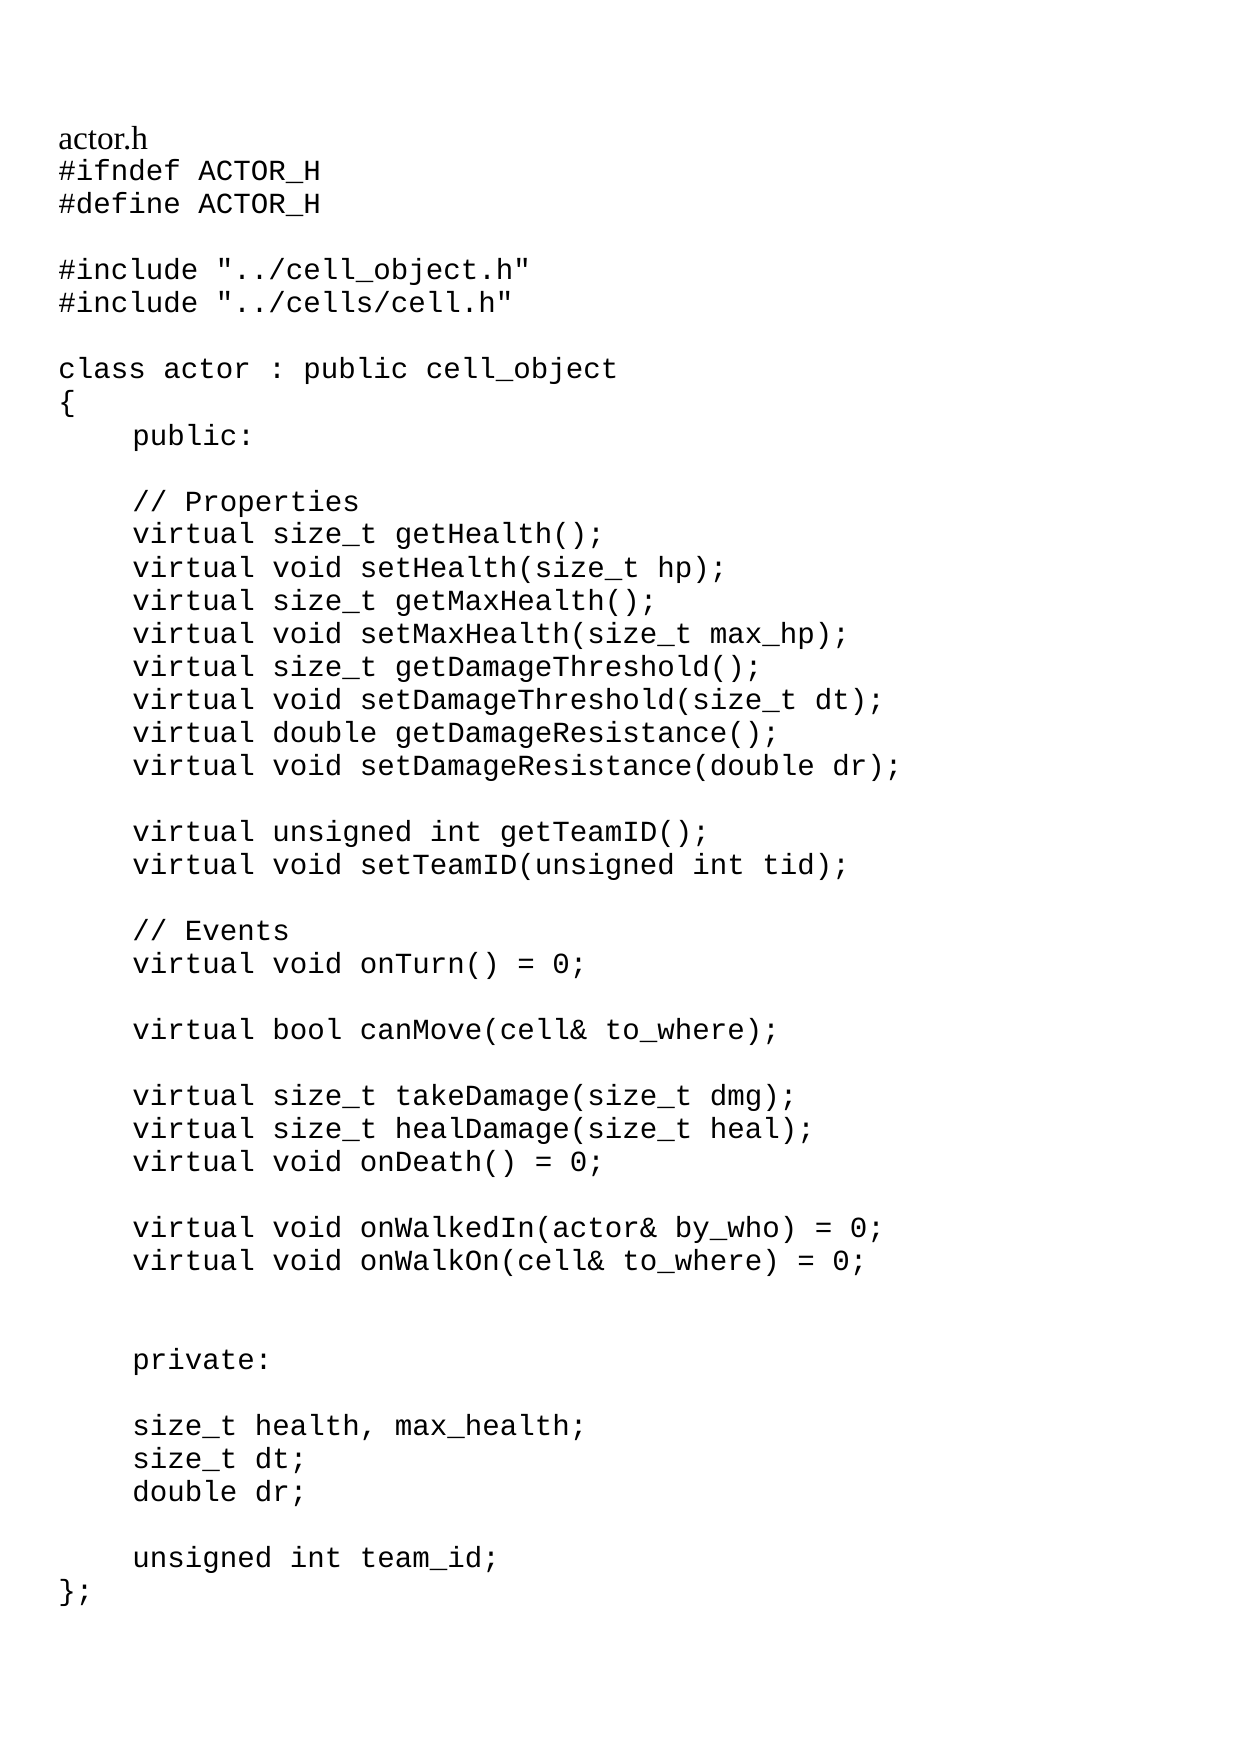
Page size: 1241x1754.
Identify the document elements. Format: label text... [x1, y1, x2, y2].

text virtual void setHealth(size_t hp); [58, 553, 1122, 586]
text #include "../cells/cell.h" [58, 288, 1122, 322]
text virtual void onDeath() = 0; [58, 1147, 1122, 1180]
text virtual void onTurn() = 0; [58, 949, 1122, 982]
text public: [58, 421, 1122, 454]
text unsigned int team_id; [58, 1543, 1122, 1576]
text virtual double getDamageResistance(); [58, 718, 1122, 751]
text private: [58, 1345, 1122, 1378]
text // Properties [58, 487, 1122, 520]
text virtual size_t getHealth(); [58, 520, 1122, 553]
text double dr; [58, 1477, 1122, 1510]
text class actor : public cell_object [58, 354, 1122, 388]
text virtual size_t getMaxHealth(); [58, 586, 1122, 619]
text size_t health, max_health; [58, 1411, 1122, 1444]
text virtual unsigned int getTeamID(); [58, 817, 1122, 850]
text virtual void setTeamID(unsigned int tid); [58, 850, 1122, 883]
text virtual void onWalkOn(cell& to_where) = 0; [58, 1246, 1122, 1279]
text virtual void onWalkedIn(actor& by_who) = 0; [58, 1213, 1122, 1246]
text virtual void setMaxHealth(size_t max_hp); [58, 619, 1122, 652]
text actor.h [58, 118, 1122, 156]
text virtual void setDamageThreshold(size_t dt); [58, 685, 1122, 718]
text }; [58, 1576, 1122, 1609]
text size_t dt; [58, 1444, 1122, 1477]
text virtual void setDamageResistance(double dr); [58, 751, 1122, 784]
text #ifndef ACTOR_H [58, 156, 1122, 189]
text #include "../cell_object.h" [58, 256, 1122, 288]
text virtual size_t healDamage(size_t heal); [58, 1114, 1122, 1147]
text { [58, 388, 1122, 421]
text // Events [58, 916, 1122, 949]
text virtual size_t getDamageThreshold(); [58, 652, 1122, 685]
text #define ACTOR_H [58, 189, 1122, 222]
text virtual size_t takeDamage(size_t dmg); [58, 1081, 1122, 1114]
text virtual bool canMove(cell& to_where); [58, 1015, 1122, 1048]
